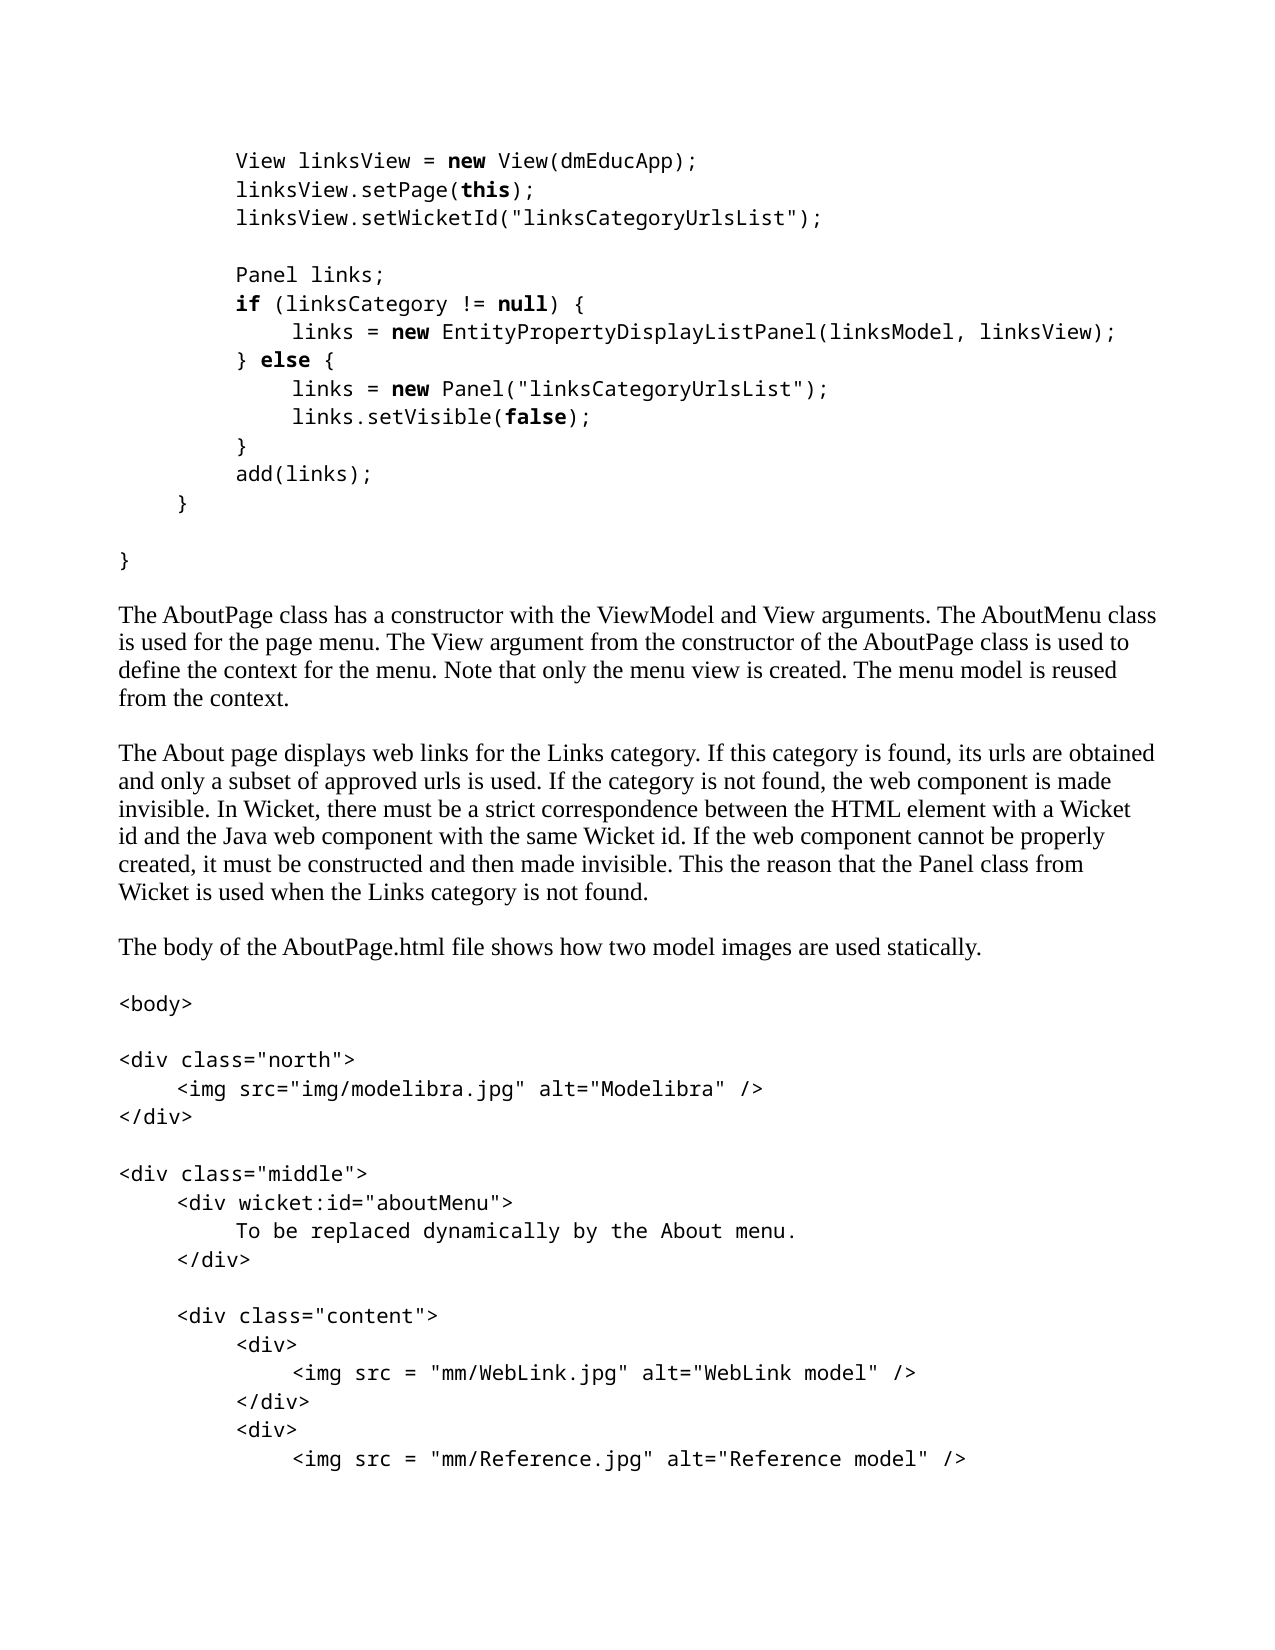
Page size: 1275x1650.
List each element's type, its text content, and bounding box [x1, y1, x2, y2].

text <div class="north"> [118, 1046, 1157, 1074]
text The About page displays web links for the Links category. If this category is found, its urls are obtained and only a subset of approved urls is used. If the category is not found, the web component is made invisible. In Wicket, there must be a strict correspondence between the HTML element with a Wicket id and the Java web component with the same Wicket id. If the web component cannot be properly created, it must be constructed and then made invisible. This the reason that the Panel class from Wicket is used when the Links category is not found. [118, 739, 1157, 906]
text <img src = "mm/WebLink.jpg" alt="WebLink model" /> [118, 1358, 1157, 1387]
text <div class="middle"> [118, 1159, 1157, 1188]
text } else { [118, 346, 1157, 374]
text <body> [118, 989, 1157, 1017]
text links = new EntityPropertyDisplayListPanel(linksModel, linksView); [118, 317, 1157, 346]
text linksView.setPage(this); [118, 175, 1157, 203]
text <img src="img/modelibra.jpg" alt="Modelibra" /> [118, 1074, 1157, 1102]
text } [118, 545, 1157, 573]
text <img src = "mm/Reference.jpg" alt="Reference model" /> [118, 1444, 1157, 1472]
text links.setVisible(false); [118, 402, 1157, 431]
text } [118, 431, 1157, 459]
text </div> [118, 1245, 1157, 1273]
text </div> [118, 1387, 1157, 1415]
text View linksView = new View(dmEducApp); [118, 147, 1157, 175]
text Panel links; [118, 260, 1157, 289]
text The body of the AboutPage.html file shows how two model images are used statically. [118, 933, 1157, 961]
text <div class="content"> [118, 1302, 1157, 1330]
text add(links); [118, 459, 1157, 488]
text The AboutPage class has a constructor with the ViewModel and View arguments. The AboutMenu class is used for the page menu. The View argument from the constructor of the AboutPage class is used to define the context for the menu. Note that only the menu view is created. The menu model is reused from the context. [118, 601, 1157, 712]
text <div> [118, 1415, 1157, 1444]
text linksView.setWicketId("linksCategoryUrlsList"); [118, 203, 1157, 232]
text } [118, 488, 1157, 516]
text if (linksCategory != null) { [118, 289, 1157, 317]
text links = new Panel("linksCategoryUrlsList"); [118, 374, 1157, 402]
text <div> [118, 1330, 1157, 1358]
text </div> [118, 1102, 1157, 1131]
text To be replaced dynamically by the About menu. [118, 1216, 1157, 1245]
text <div wicket:id="aboutMenu"> [118, 1188, 1157, 1216]
